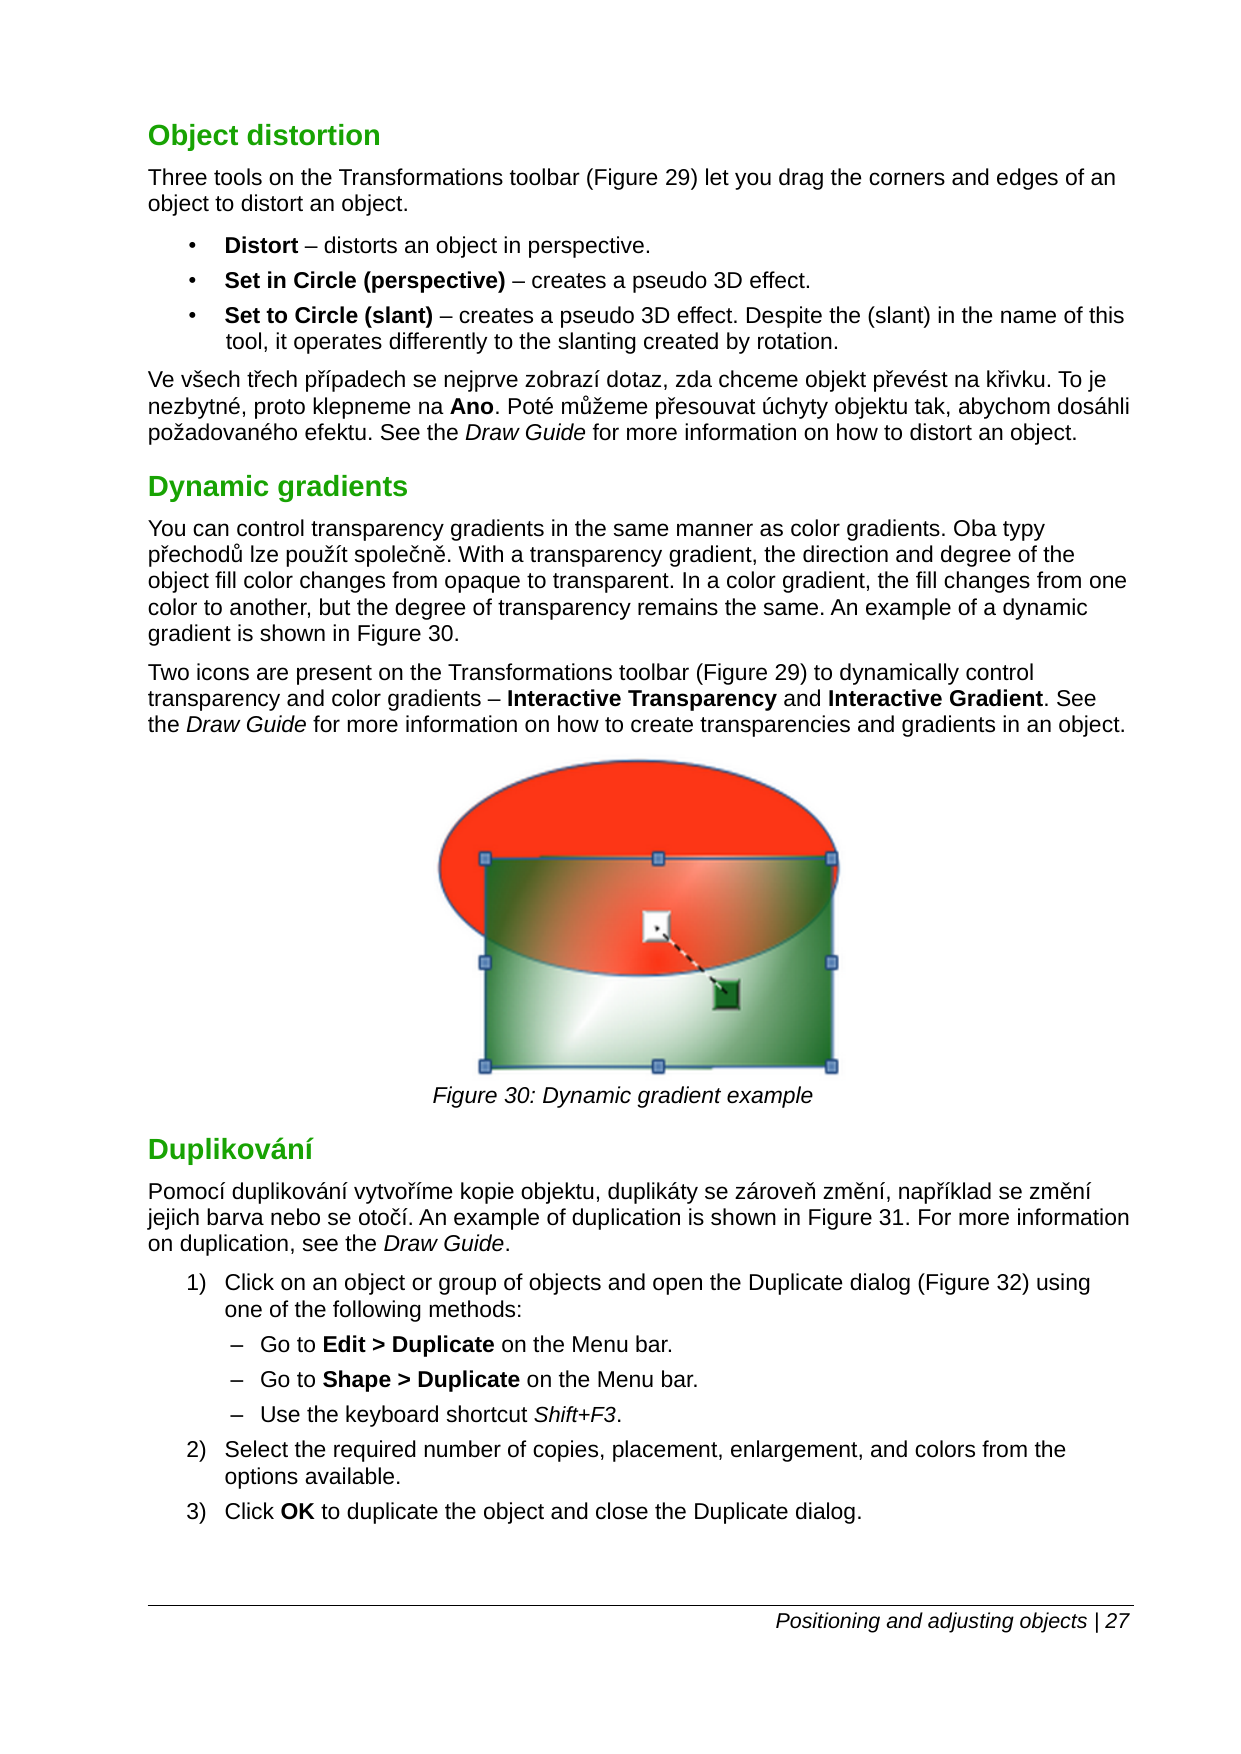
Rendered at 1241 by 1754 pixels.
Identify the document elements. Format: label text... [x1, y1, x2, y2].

list Set to Circle (slant) – creates a pseudo 3D effect. Despite the (slant) in the name of this tool, it operates differently to the slanting created by rotation. [185, 299, 1134, 358]
text You can control transparency gradients in the same manner as color gradients. Oba typy přechodů lze použít společně. With a transparency gradient, the direction and degree of the object fill color changes from opaque to transparent. In a color gradient, the fill changes from one color to another, but the degree of transparency remains the same. An example of a dynamic gradient is shown in Figure 30. [148, 514, 1134, 646]
list Set in Circle (perspective) – creates a pseudo 3D effect. [185, 264, 1134, 293]
list Distort – distorts an object in perspective. [185, 229, 1134, 258]
subtitle Object distortion [148, 118, 1134, 152]
subtitle Duplikování [148, 1132, 1134, 1166]
text Ve všech třech případech se nejprve zobrazí dotaz, zda chceme objekt převést na křivku. To je nezbytné, proto klepneme na Ano. Poté můžeme přesouvat úchyty objektu tak, abychom dosáhli požadovaného efektu. See the Draw Guide for more information on how to distort an object. [148, 366, 1134, 446]
subtitle Dynamic gradients [148, 469, 1134, 503]
list Use the keyboard shortcut Shift+F3. [230, 1401, 1134, 1428]
list Select the required number of copies, placement, enlargement, and colors from the options available. [207, 1436, 1134, 1489]
text Pomocí duplikování vytvoříme kopie objektu, duplikáty se zároveň změní, například se změní jejich barva nebo se otočí. An example of duplication is shown in Figure 31. For more information on duplication, see the Draw Guide. [148, 1178, 1134, 1257]
picture [432, 750, 850, 1083]
list Click on an object or group of objects and open the Duplicate dialog (Figure 32) using one of the following methods: [207, 1269, 1134, 1322]
text Figure 30: Dynamic gradient example [432, 1083, 849, 1109]
list Go to Shape > Duplicate on the Menu bar. [230, 1366, 1134, 1392]
text Three tools on the Transformations toolbar (Figure 29) let you drag the corners and edges of an object to distort an object. [148, 163, 1134, 216]
list Click OK to duplicate the object and close the Duplicate dialog. [207, 1498, 1134, 1524]
list Go to Edit > Duplicate on the Menu bar. [230, 1331, 1134, 1357]
text Two icons are present on the Transformations toolbar (Figure 29) to dynamically control transparency and color gradients – Interactive Transparency and Interactive Gradient. See the Draw Guide for more information on how to create transparencies and gradients in an object. [148, 659, 1134, 738]
